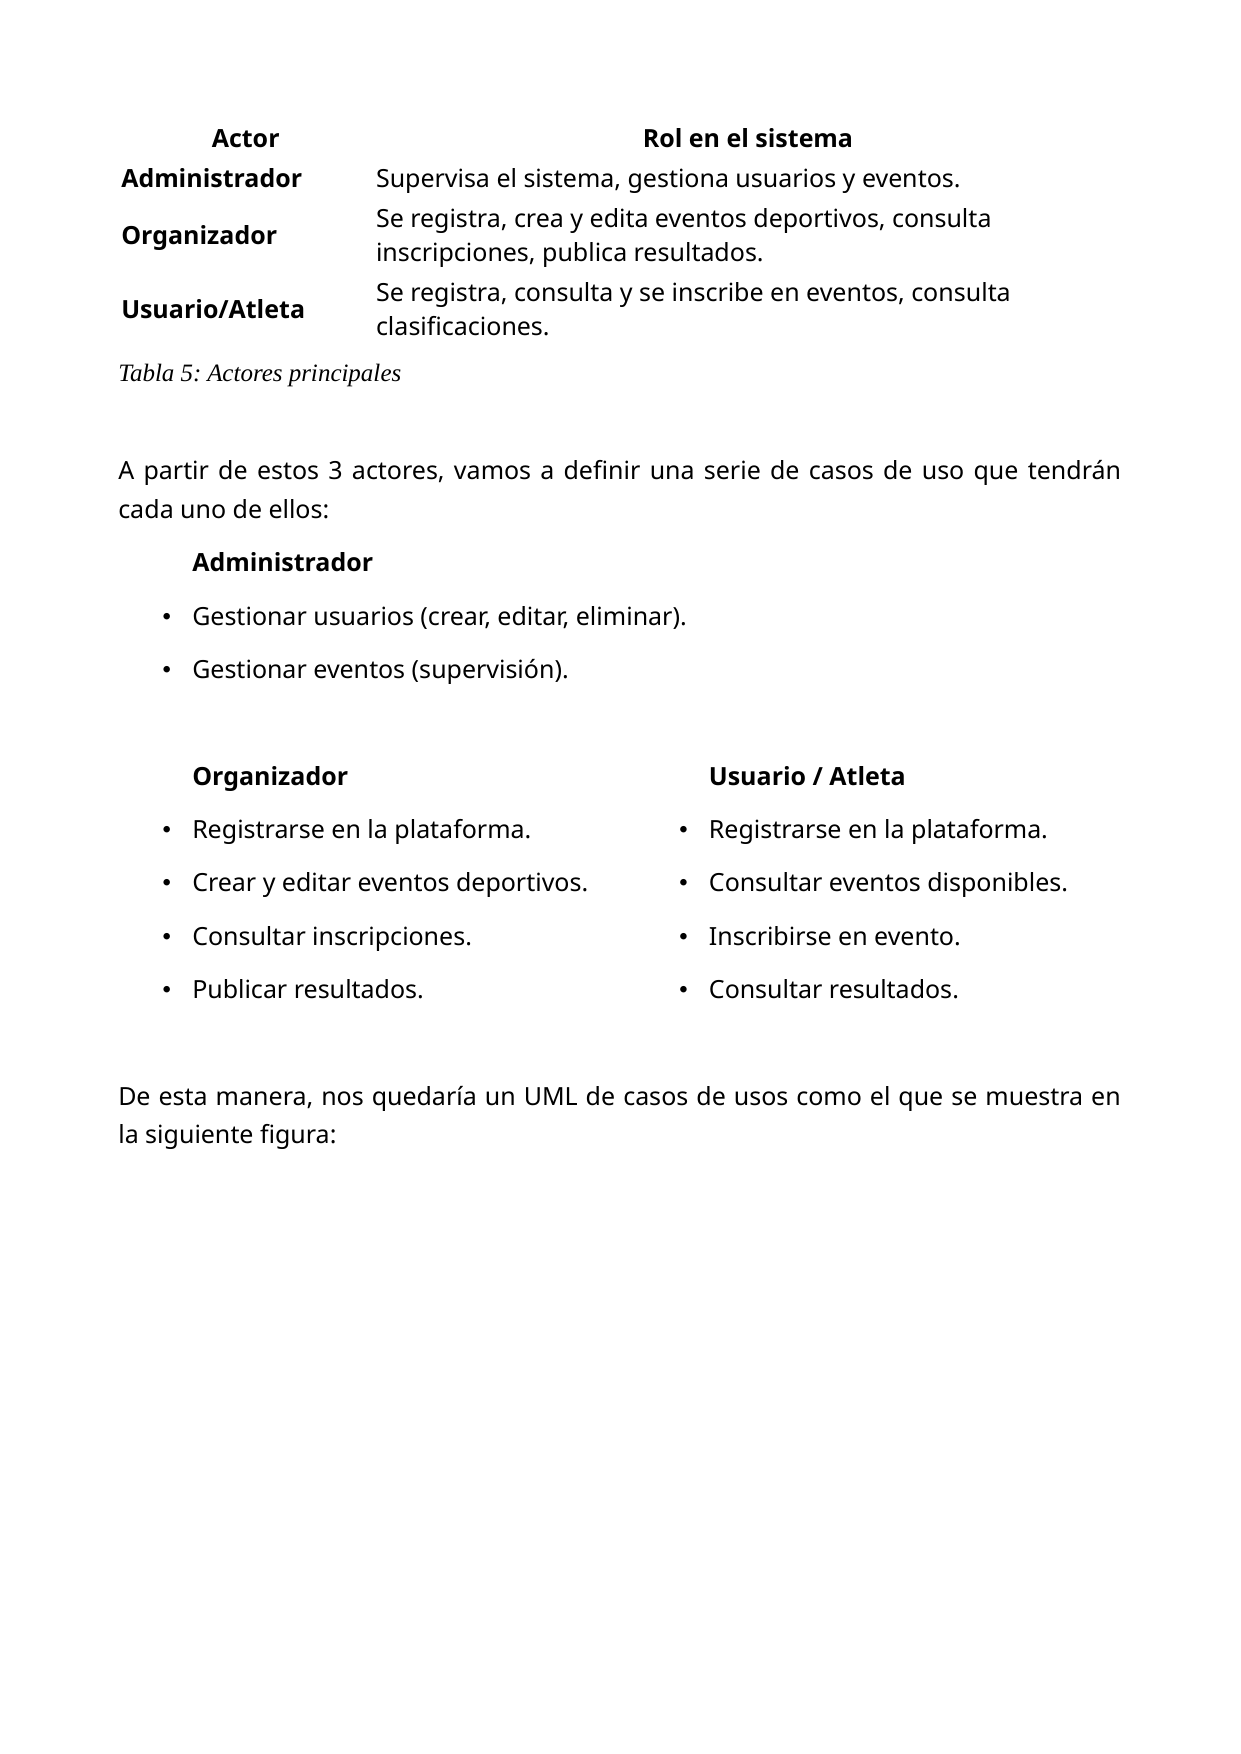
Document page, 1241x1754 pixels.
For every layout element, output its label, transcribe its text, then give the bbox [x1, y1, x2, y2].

list Crear y editar eventos deportivos. [162, 865, 605, 899]
table_cell Se registra, consulta y se inscribe en eventos, consulta clasificaciones. [373, 272, 1123, 346]
list Gestionar usuarios (crear, editar, eliminar). [162, 598, 1122, 632]
list Inscribirse en evento. [679, 918, 1122, 952]
list Consultar eventos disponibles. [679, 865, 1122, 899]
subtitle Organizador [118, 758, 605, 792]
list Publicar resultados. [162, 972, 605, 1006]
table_cell Administrador [118, 158, 373, 198]
subtitle Administrador [118, 545, 1122, 579]
subtitle Usuario / Atleta [635, 758, 1122, 792]
table_cell Se registra, crea y edita eventos deportivos, consulta inscripciones, publica resultados. [373, 198, 1123, 272]
text De esta manera, nos quedaría un UML de casos de usos como el que se muestra en la siguiente figura: [118, 1078, 1122, 1151]
list Registrarse en la plataforma. [679, 812, 1122, 846]
list Consultar inscripciones. [162, 918, 605, 952]
list Consultar resultados. [679, 972, 1122, 1006]
list Gestionar eventos (supervisión). [162, 652, 1122, 686]
table_header Actor [118, 118, 373, 158]
table_cell Usuario/Atleta [118, 272, 373, 346]
list Registrarse en la plataforma. [162, 812, 605, 846]
table_cell Organizador [118, 198, 373, 272]
table_header Rol en el sistema [373, 118, 1123, 158]
text A partir de estos 3 actores, vamos a definir una serie de casos de uso que tendrán cada uno de ellos: [118, 453, 1122, 526]
table_cell Supervisa el sistema, gestiona usuarios y eventos. [373, 158, 1123, 198]
text Tabla 5: Actores principales [118, 358, 1122, 387]
